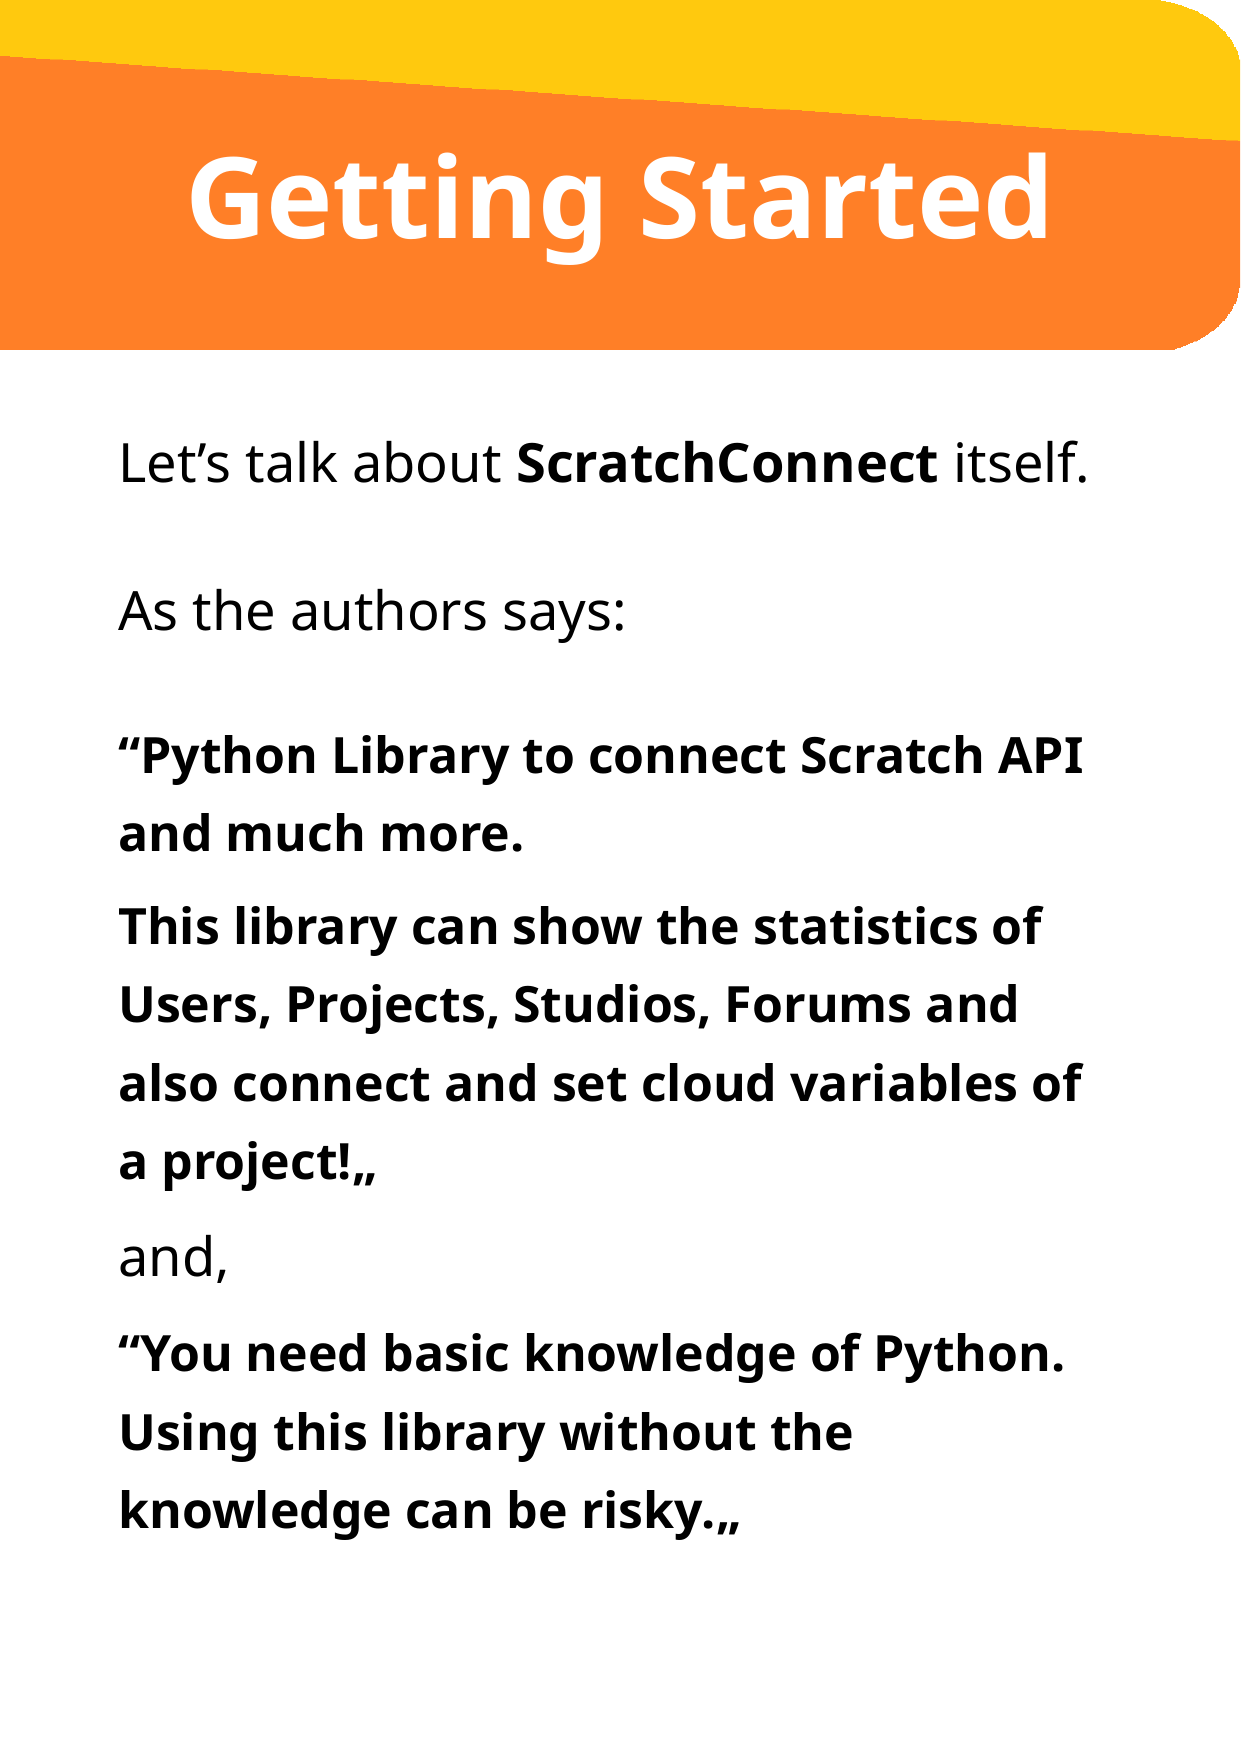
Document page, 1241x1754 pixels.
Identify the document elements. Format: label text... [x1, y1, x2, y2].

text and, [118, 1219, 1122, 1292]
text This library can show the statistics of Users, Projects, Studios, Forums and also connect and set cloud variables of a project!„ [118, 891, 1122, 1194]
text “Python Library to connect Scratch API and much more. [118, 719, 1122, 866]
text As the authors says: [118, 572, 1122, 646]
text “You need basic knowledge of Python. Using this library without the knowledge can be risky.„ [118, 1318, 1122, 1543]
text Let’s talk about ScratchConnect itself. [118, 424, 1122, 498]
